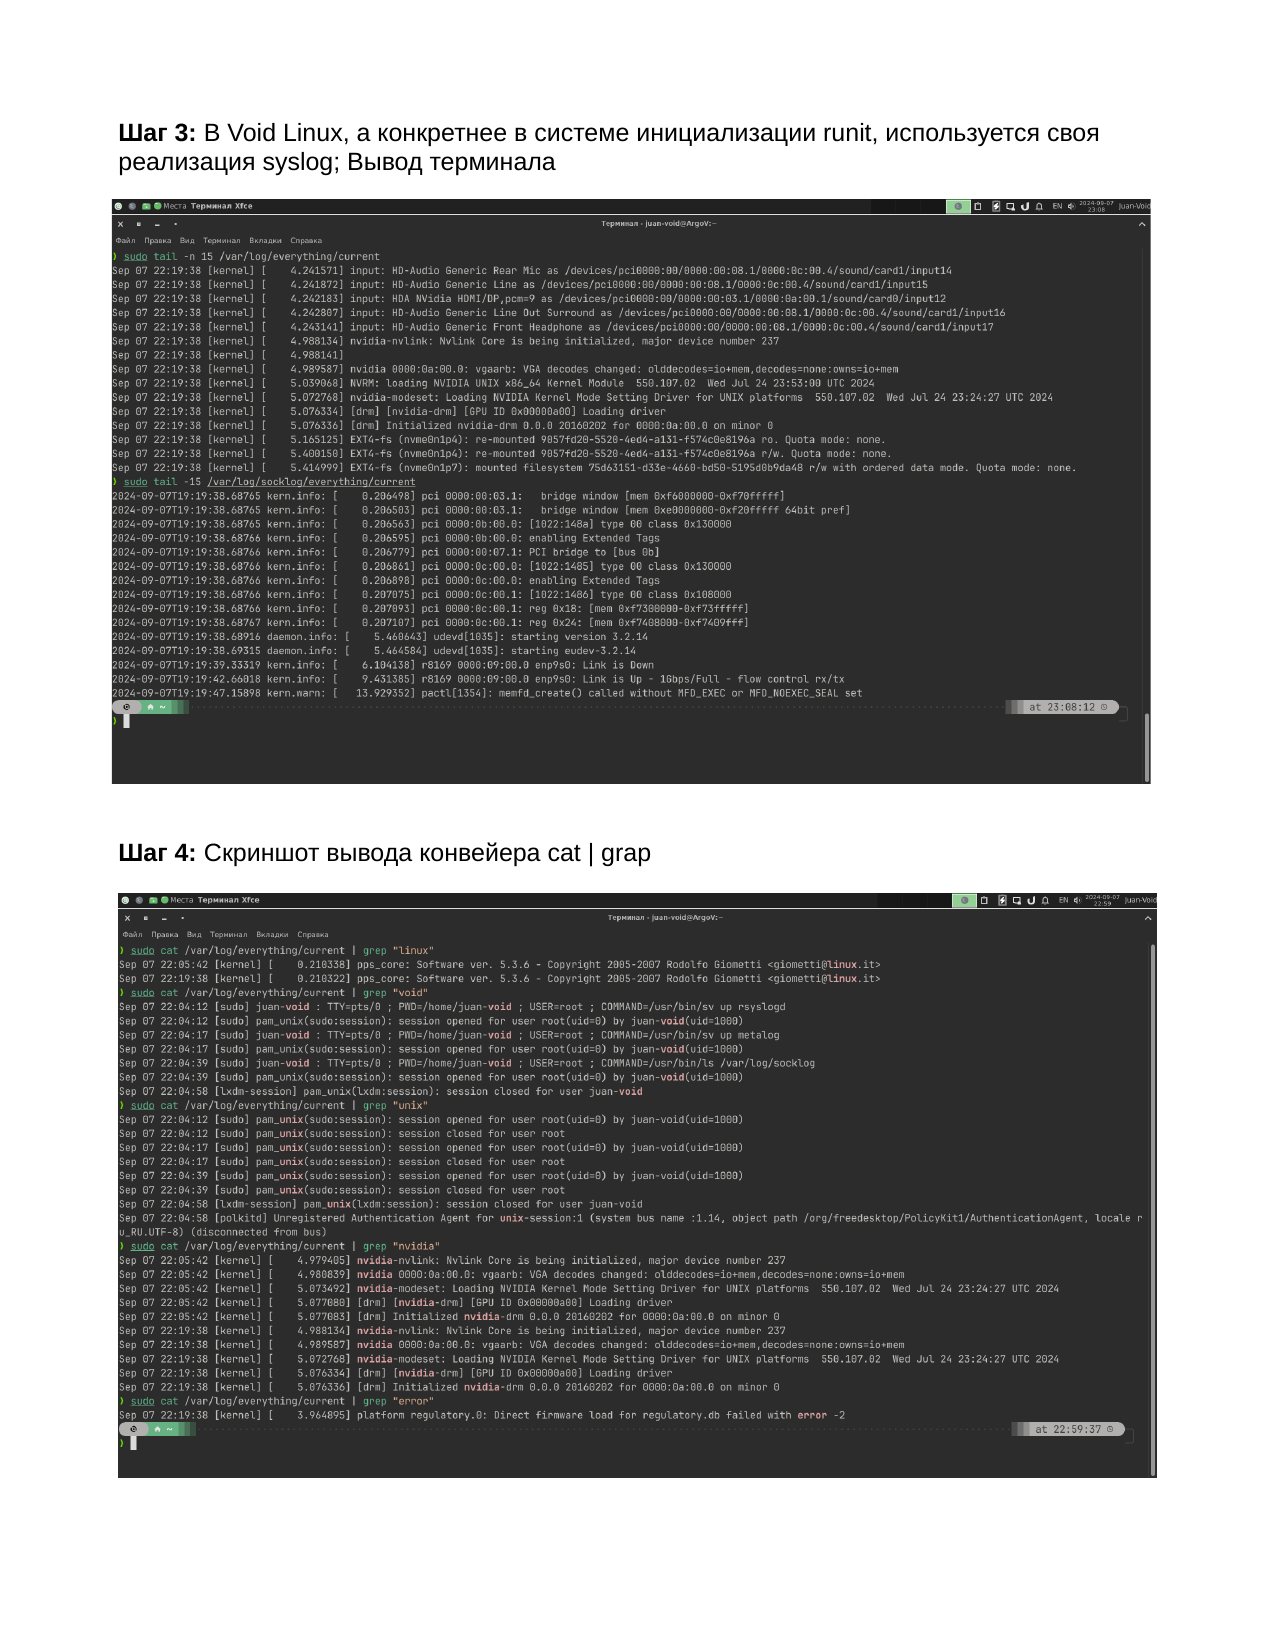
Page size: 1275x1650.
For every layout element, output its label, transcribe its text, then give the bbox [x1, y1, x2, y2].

text Шаг 4: Скриншот вывода конвейера cat | grap [118, 838, 1157, 867]
picture [111, 199, 1151, 784]
text Шаг 3: В Void Linux, а конкретнее в системе инициализации runit, используется своя реализация syslog; Вывод терминала [118, 118, 1157, 176]
picture [118, 893, 1157, 1478]
